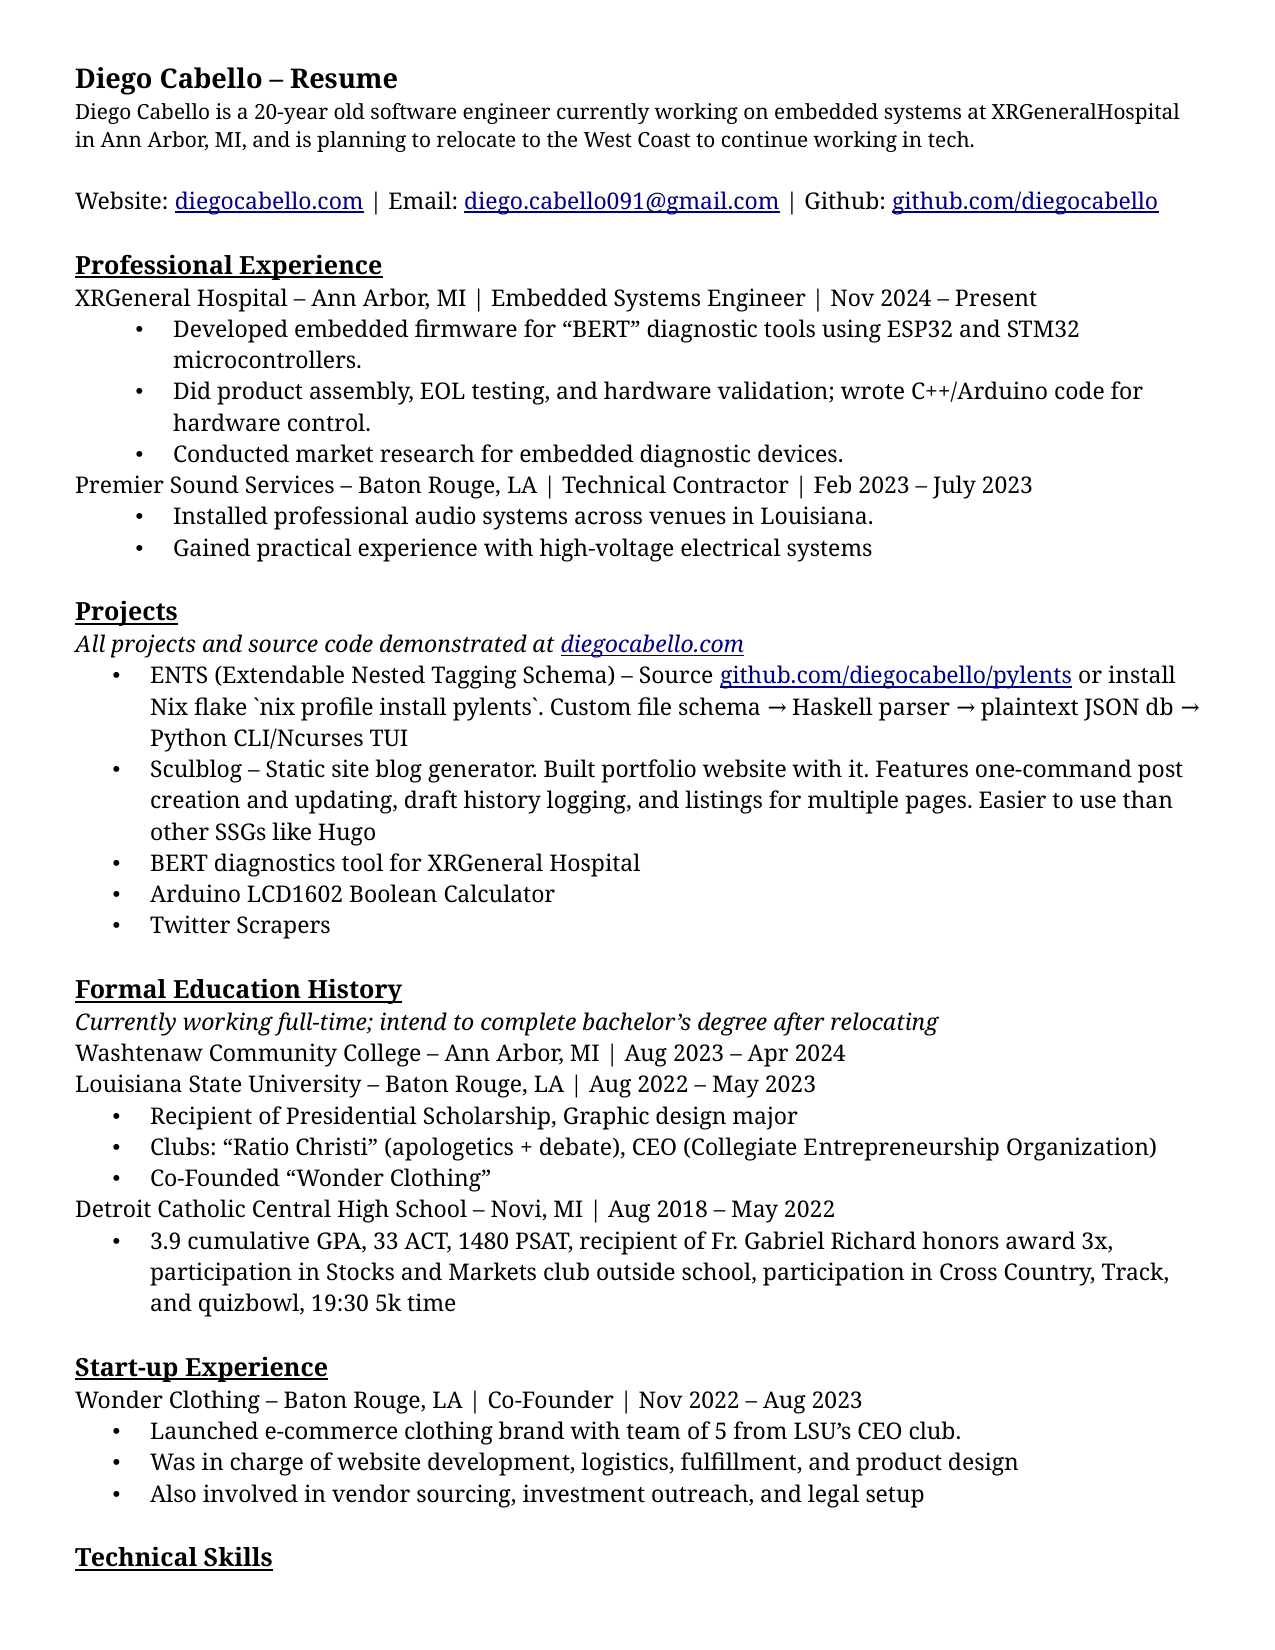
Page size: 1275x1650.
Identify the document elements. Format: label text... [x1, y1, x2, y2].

list Recipient of Presidential Scholarship, Graphic design major [112, 1100, 1200, 1131]
list ENTS (Extendable Nested Tagging Schema) – Source github.com/diegocabello/pylents or install Nix flake `nix profile install pylents`. Custom file schema → Haskell parser → plaintext JSON db → Python CLI/Ncurses TUI [112, 659, 1200, 753]
list Gained practical experience with high-voltage electrical systems [135, 532, 1200, 563]
text Projects [75, 594, 1200, 628]
list Twitter Scrapers [112, 909, 1200, 941]
list Conducted market research for embedded diagnostic devices. [135, 438, 1200, 469]
list Also involved in vendor sourcing, investment outreach, and legal setup [112, 1477, 1200, 1509]
text All projects and source code demonstrated at diegocabello.com [75, 628, 1200, 659]
text Louisiana State University – Baton Rouge, LA | Aug 2022 – May 2023 [75, 1068, 1200, 1100]
list Clubs: “Ratio Christi” (apologetics + debate), CEO (Collegiate Entrepreneurship Organization) [112, 1131, 1200, 1162]
text Technical Skills [75, 1540, 1200, 1574]
text Formal Education History [75, 972, 1200, 1006]
list Installed professional audio systems across venues in Louisiana. [135, 500, 1200, 532]
text Start-up Experience [75, 1350, 1200, 1384]
list Co-Founded “Wonder Clothing” [112, 1162, 1200, 1193]
list Developed embedded firmware for “BERT” diagnostic tools using ESP32 and STM32 microcontrollers. [135, 313, 1200, 375]
list Did product assembly, EOL testing, and hardware validation; wrote C++/Arduino code for hardware control. [135, 375, 1200, 438]
text Detroit Catholic Central High School – Novi, MI | Aug 2018 – May 2022 [75, 1193, 1200, 1225]
list 3.9 cumulative GPA, 33 ACT, 1480 PSAT, recipient of Fr. Gabriel Richard honors award 3x, participation in Stocks and Markets club outside school, participation in Cross Country, Track, and quizbowl, 19:30 5k time [112, 1225, 1200, 1318]
text Wonder Clothing – Baton Rouge, LA | Co-Founder | Nov 2022 – Aug 2023 [75, 1384, 1200, 1415]
text Website: diegocabello.com | Email: diego.cabello091@gmail.com | Github: github.com/diegocabello [75, 185, 1200, 216]
text Diego Cabello is a 20-year old software engineer currently working on embedded systems at XRGeneralHospital in Ann Arbor, MI, and is planning to relocate to the West Coast to continue working in tech. [75, 97, 1200, 154]
text Professional Experience [75, 247, 1200, 282]
text Premier Sound Services – Baton Rouge, LA | Technical Contractor | Feb 2023 – July 2023 [75, 469, 1200, 500]
text Diego Cabello – Resume [75, 60, 1200, 97]
text XRGeneral Hospital – Ann Arbor, MI | Embedded Systems Engineer | Nov 2024 – Present [75, 282, 1200, 313]
list BERT diagnostics tool for XRGeneral Hospital [112, 847, 1200, 878]
list Sculblog – Static site blog generator. Built portfolio website with it. Features one-command post creation and updating, draft history logging, and listings for multiple pages. Easier to use than other SSGs like Hugo [112, 753, 1200, 847]
list Was in charge of website development, logistics, fulfillment, and product design [112, 1446, 1200, 1477]
list Launched e-commerce clothing brand with team of 5 from LSU’s CEO club. [112, 1415, 1200, 1446]
text Currently working full-time; intend to complete bachelor’s degree after relocating Washtenaw Community College – Ann Arbor, MI | Aug 2023 – Apr 2024 [75, 1006, 1200, 1068]
list Arduino LCD1602 Boolean Calculator [112, 878, 1200, 909]
